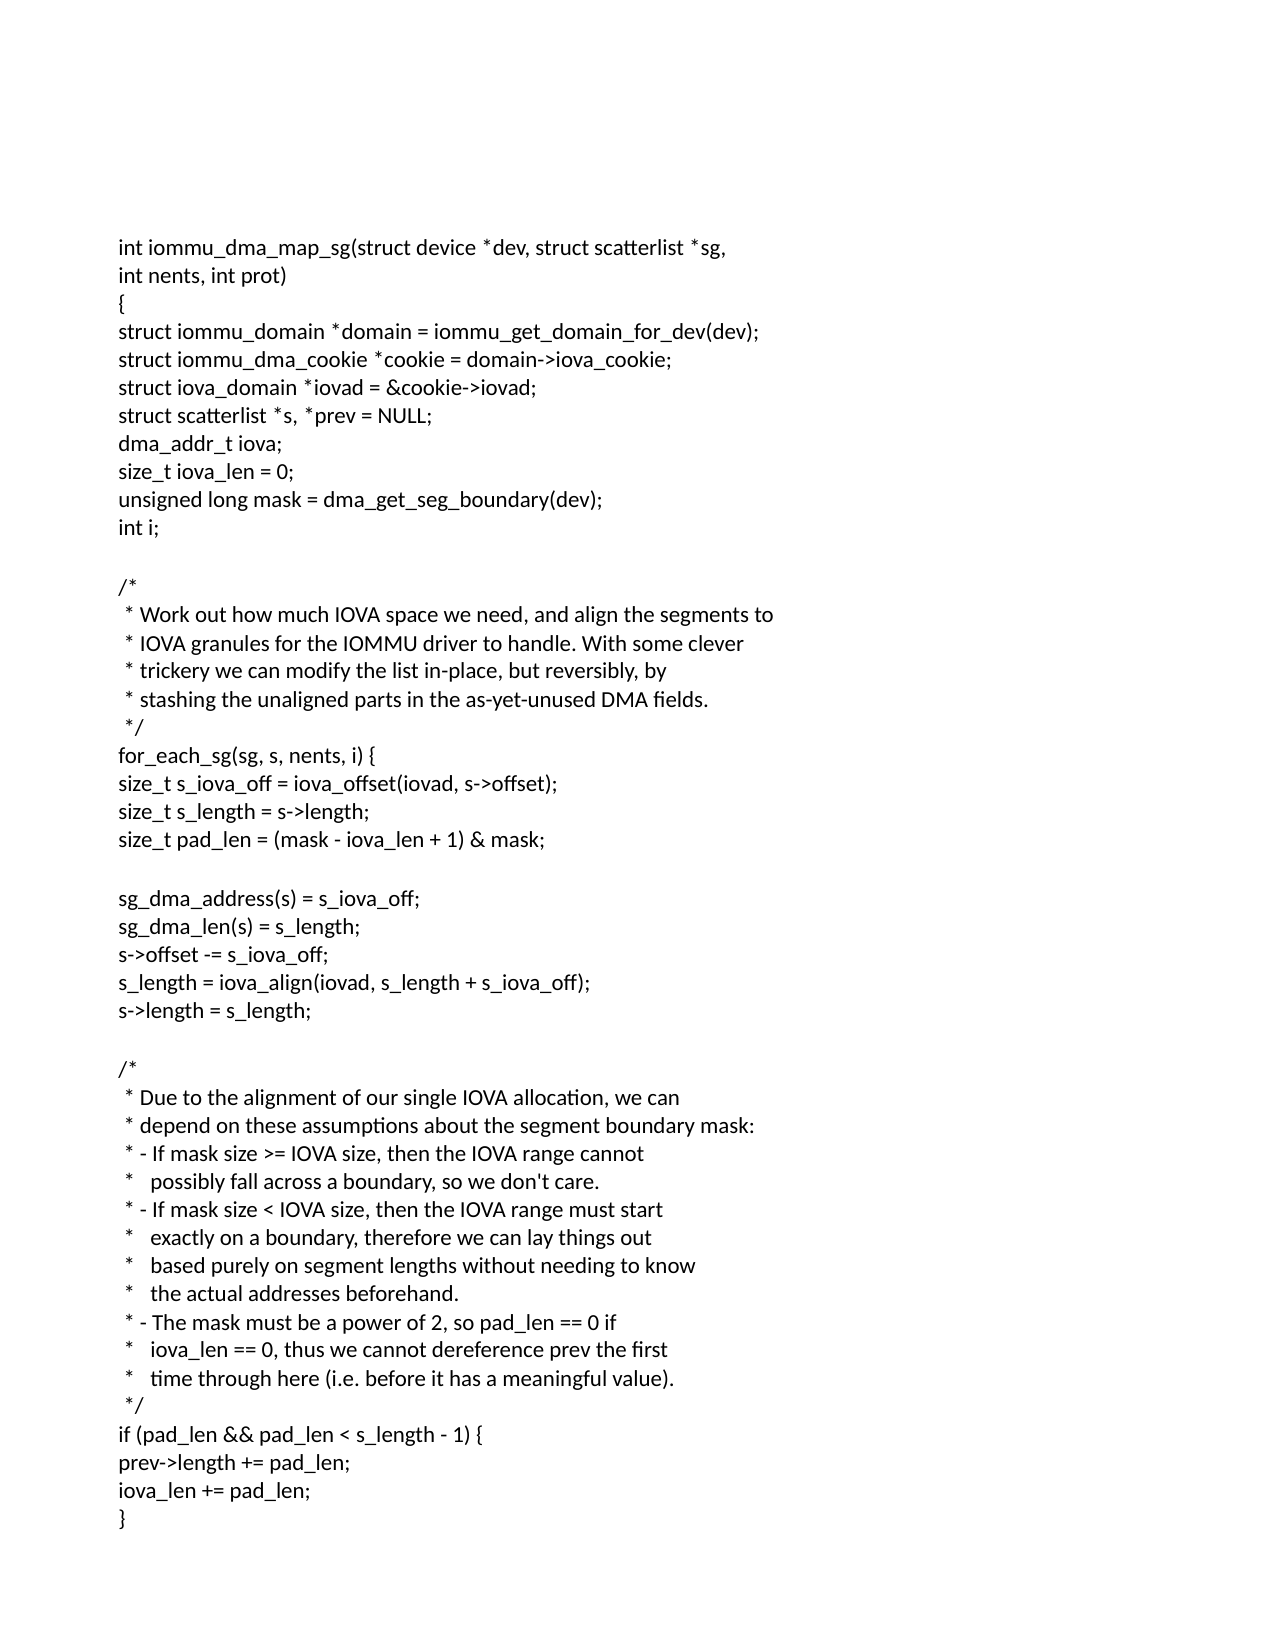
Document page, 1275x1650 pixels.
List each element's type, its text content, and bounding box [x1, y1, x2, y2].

text dma_addr_t iova; [118, 429, 1157, 457]
text * iova_len == 0, thus we cannot dereference prev the first [118, 1336, 1157, 1364]
text * - If mask size < IOVA size, then the IOVA range must start [118, 1196, 1157, 1223]
text /* [118, 1055, 1157, 1083]
text int iommu_dma_map_sg(struct device *dev, struct scatterlist *sg, [118, 233, 1157, 261]
text * Work out how much IOVA space we need, and align the segments to [118, 601, 1157, 629]
text * Due to the alignment of our single IOVA allocation, we can [118, 1083, 1157, 1111]
text * based purely on segment lengths without needing to know [118, 1252, 1157, 1279]
text * stashing the unaligned parts in the as-yet-unused DMA fields. [118, 685, 1157, 713]
text int nents, int prot) [118, 261, 1157, 289]
text * the actual addresses beforehand. [118, 1279, 1157, 1308]
text * time through here (i.e. before it has a meaningful value). [118, 1364, 1157, 1392]
text * exactly on a boundary, therefore we can lay things out [118, 1223, 1157, 1252]
text s->length = s_length; [118, 996, 1157, 1024]
text iova_len += pad_len; [118, 1476, 1157, 1504]
text * - If mask size >= IOVA size, then the IOVA range cannot [118, 1139, 1157, 1167]
text size_t pad_len = (mask - iova_len + 1) & mask; [118, 825, 1157, 853]
text for_each_sg(sg, s, nents, i) { [118, 741, 1157, 769]
text * IOVA granules for the IOMMU driver to handle. With some clever [118, 629, 1157, 657]
text sg_dma_len(s) = s_length; [118, 912, 1157, 940]
text struct scatterlist *s, *prev = NULL; [118, 401, 1157, 429]
text sg_dma_address(s) = s_iova_off; [118, 884, 1157, 912]
text * possibly fall across a boundary, so we don't care. [118, 1167, 1157, 1196]
text */ [118, 713, 1157, 741]
text if (pad_len && pad_len < s_length - 1) { [118, 1420, 1157, 1448]
text int i; [118, 513, 1157, 541]
text { [118, 289, 1157, 317]
text struct iommu_dma_cookie *cookie = domain->iova_cookie; [118, 345, 1157, 373]
text size_t iova_len = 0; [118, 457, 1157, 485]
text * trickery we can modify the list in-place, but reversibly, by [118, 657, 1157, 685]
text struct iommu_domain *domain = iommu_get_domain_for_dev(dev); [118, 317, 1157, 345]
text /* [118, 573, 1157, 601]
text * depend on these assumptions about the segment boundary mask: [118, 1111, 1157, 1139]
text size_t s_iova_off = iova_offset(iovad, s->offset); [118, 769, 1157, 797]
text } [118, 1504, 1157, 1532]
text unsigned long mask = dma_get_seg_boundary(dev); [118, 485, 1157, 513]
text struct iova_domain *iovad = &cookie->iovad; [118, 373, 1157, 401]
text s_length = iova_align(iovad, s_length + s_iova_off); [118, 968, 1157, 996]
text prev->length += pad_len; [118, 1448, 1157, 1476]
text s->offset -= s_iova_off; [118, 940, 1157, 968]
text size_t s_length = s->length; [118, 797, 1157, 825]
text * - The mask must be a power of 2, so pad_len == 0 if [118, 1308, 1157, 1336]
text */ [118, 1392, 1157, 1420]
